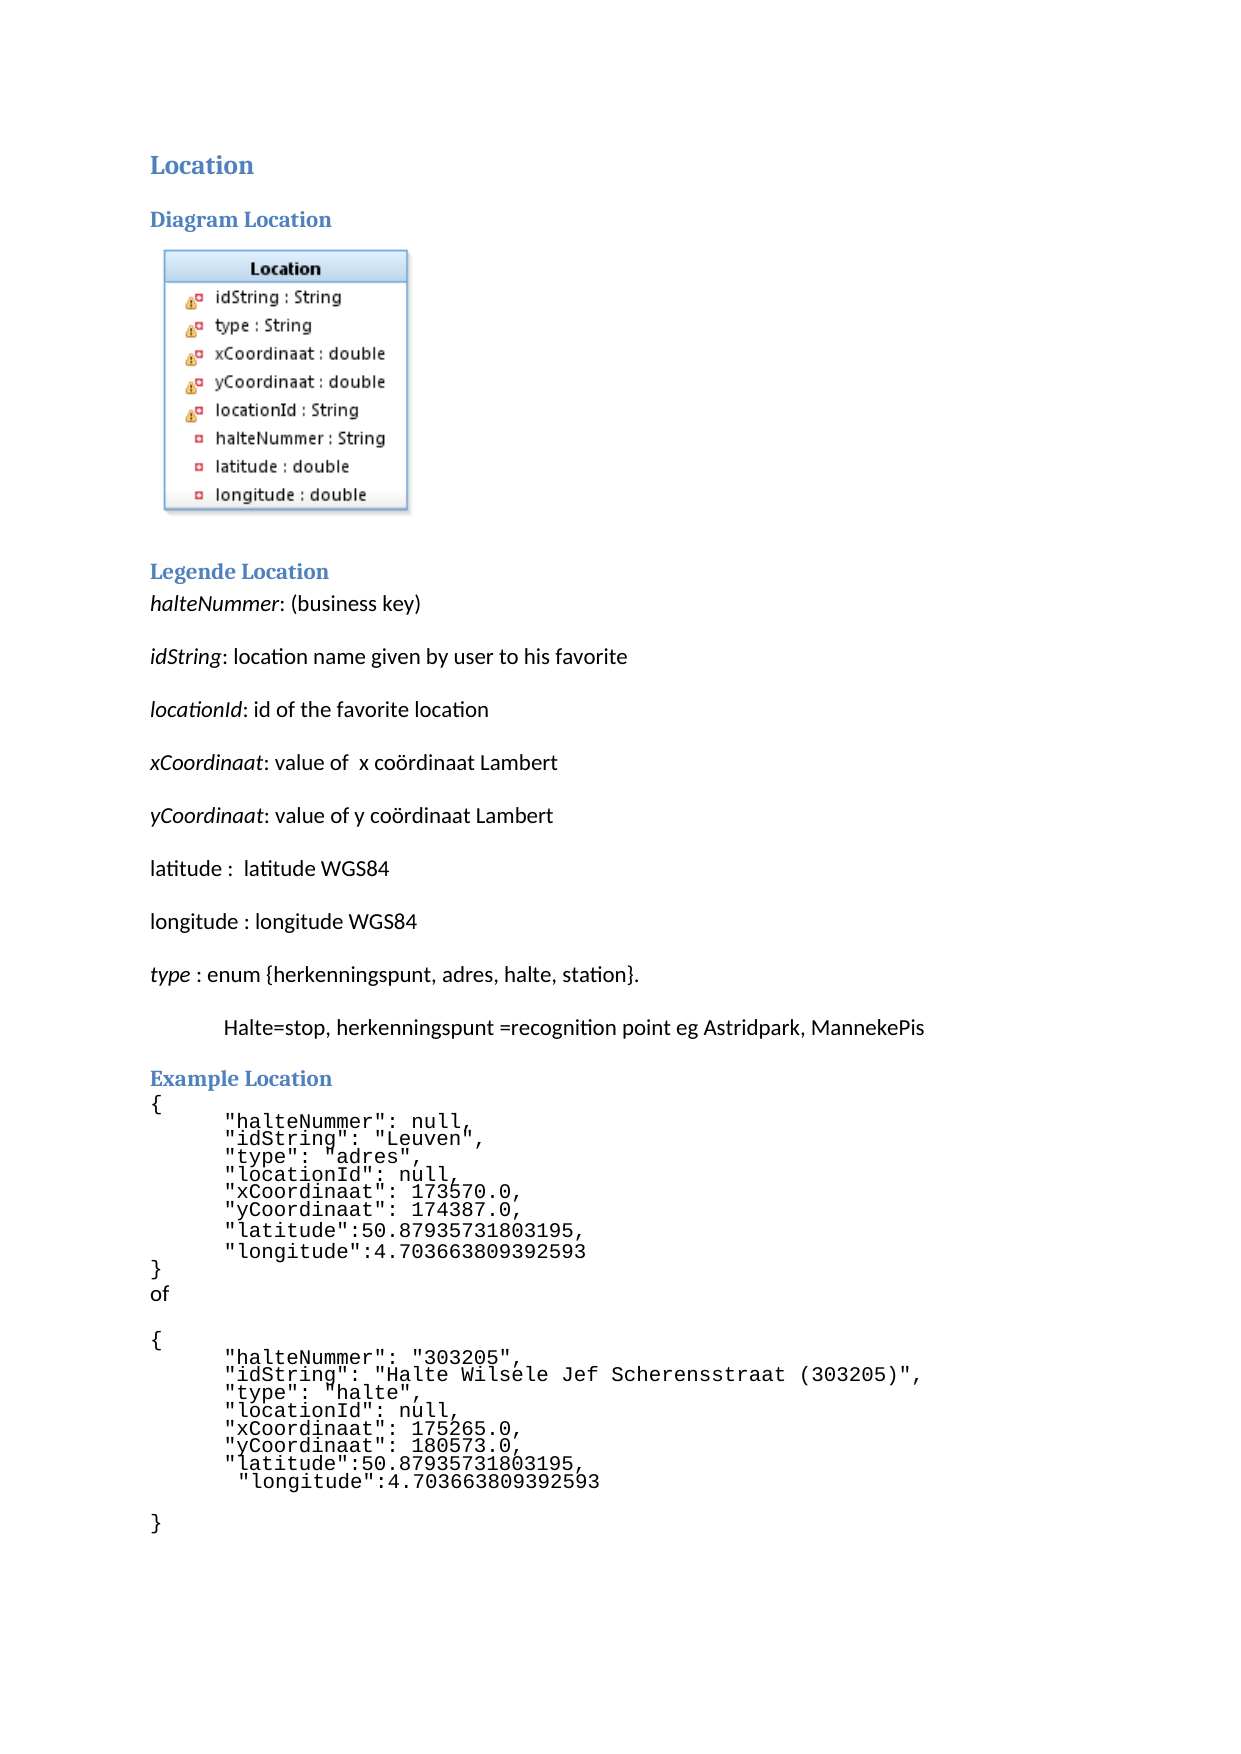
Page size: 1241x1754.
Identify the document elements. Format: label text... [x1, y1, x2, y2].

subtitle Location [150, 150, 1090, 181]
text { [150, 1332, 156, 1350]
text "yCoordinaat": 180573.0, [150, 1438, 1090, 1456]
text "xCoordinaat": 173570.0, [150, 1185, 1090, 1202]
text yCoordinaat: value of y coördinaat Lambert [150, 801, 1090, 829]
text Halte=stop, herkenningspunt =recognition point eg Astridpark, MannekePis [150, 1013, 1090, 1041]
picture [150, 236, 430, 534]
text { [155, 1096, 1090, 1114]
text "longitude":4.703663809392593 [150, 1474, 1090, 1492]
text "type": "halte", [150, 1385, 1090, 1403]
text } [150, 1262, 1090, 1279]
text "longitude":4.703663809392593 [150, 1244, 1090, 1262]
text "idString": "Halte Wilsele Jef Scherensstraat (303205)", [803, 1368, 893, 1385]
text xCoordinaat: value of x coördinaat Lambert [150, 748, 1090, 776]
text halteNummer: (business key) [150, 589, 1090, 617]
text "halteNummer": "303205", [150, 1350, 1090, 1368]
text latitude : latitude WGS84 [150, 854, 1090, 882]
text { [150, 1096, 156, 1114]
subtitle Example Location [150, 1066, 1090, 1092]
text idString: location name given by user to his favorite [150, 642, 1090, 670]
subtitle Diagram Location [150, 207, 1090, 233]
text "yCoordinaat": 174387.0, [150, 1202, 1090, 1220]
text "xCoordinaat": 175265.0, [150, 1421, 1090, 1438]
text of [150, 1279, 1090, 1307]
text "locationId": null, [150, 1167, 1090, 1185]
text "type": "adres", [150, 1149, 1090, 1167]
text locationId: id of the favorite location [150, 695, 1090, 723]
text { [155, 1332, 1090, 1350]
text "halteNummer": null, [150, 1114, 1090, 1132]
subtitle Legende Location [150, 559, 1090, 585]
text "latitude":50.87935731803195, [150, 1220, 1090, 1244]
text } [150, 1515, 1090, 1533]
text "idString": "Halte Wilsele Jef Scherensstraat (303205)", [892, 1368, 1090, 1385]
text "idString": "Halte Wilsele Jef Scherensstraat (303205)", [150, 1368, 804, 1385]
text longitude : longitude WGS84 [150, 907, 1090, 935]
text "latitude":50.87935731803195, [150, 1456, 1090, 1474]
text "locationId": null, [150, 1403, 1090, 1421]
text "idString": "Leuven", [150, 1132, 1090, 1149]
text type : enum {herkenningspunt, adres, halte, station}. [150, 960, 1090, 988]
